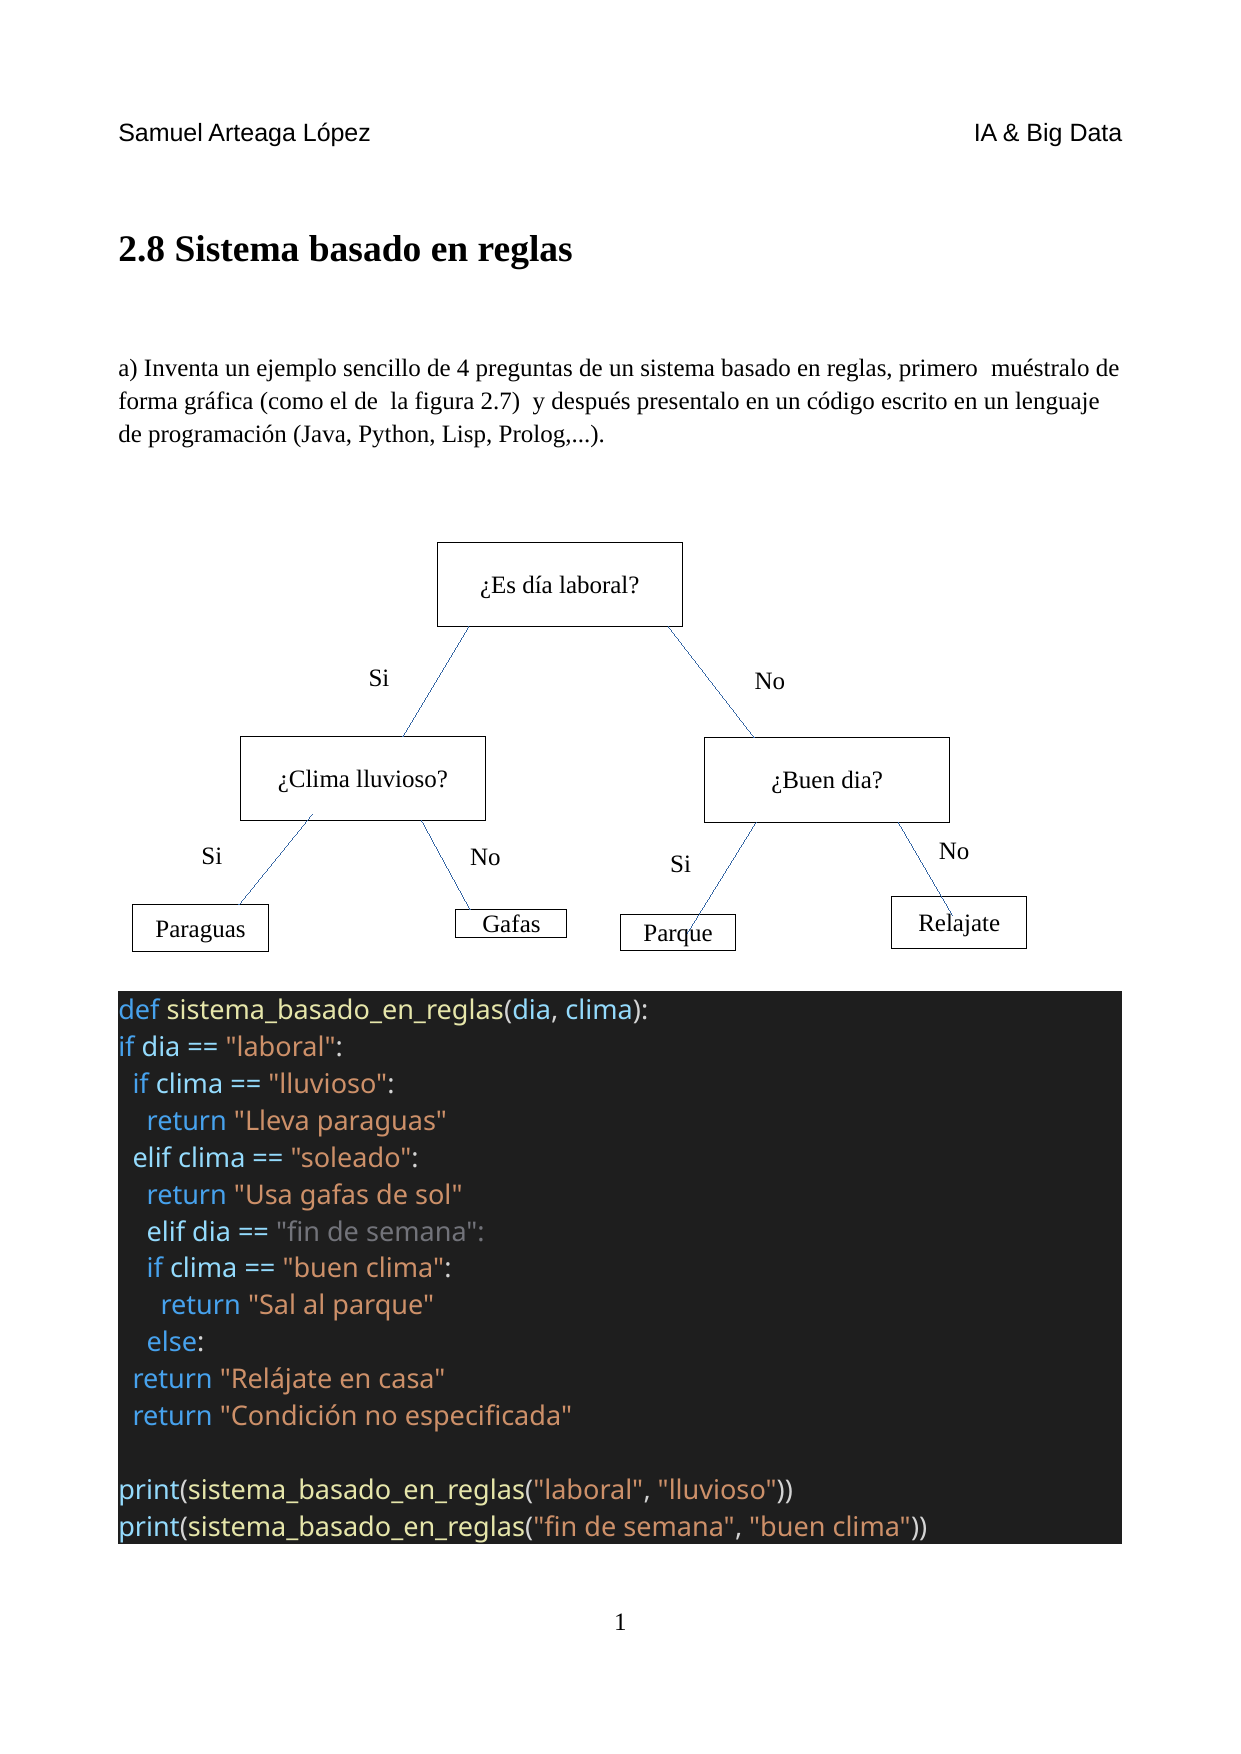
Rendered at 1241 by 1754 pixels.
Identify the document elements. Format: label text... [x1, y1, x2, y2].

subtitle 2.8 Sistema basado en reglas [118, 226, 1122, 312]
text def sistema_basado_en_reglas(dia, clima): if dia == "laboral": if clima == "lluvioso": return "Lleva paraguas" elif clima == "soleado": return "Usa gafas de sol" elif dia == "fin de semana": if clima == "buen clima": return "Sal al parque" else: return "Relájate en casa" return "Condición no especificada" print(sistema_basado_en_reglas("laboral", "lluvioso")) print(sistema_basado_en_reglas("fin de semana", "buen clima")) [118, 991, 1122, 1544]
text a) Inventa un ejemplo sencillo de 4 preguntas de un sistema basado en reglas, primero muéstralo de forma gráfica (como el de la figura 2.7) y después presentalo en un código escrito en un lenguaje de programación (Java, Python, Lisp, Prolog,...). [118, 353, 1122, 448]
